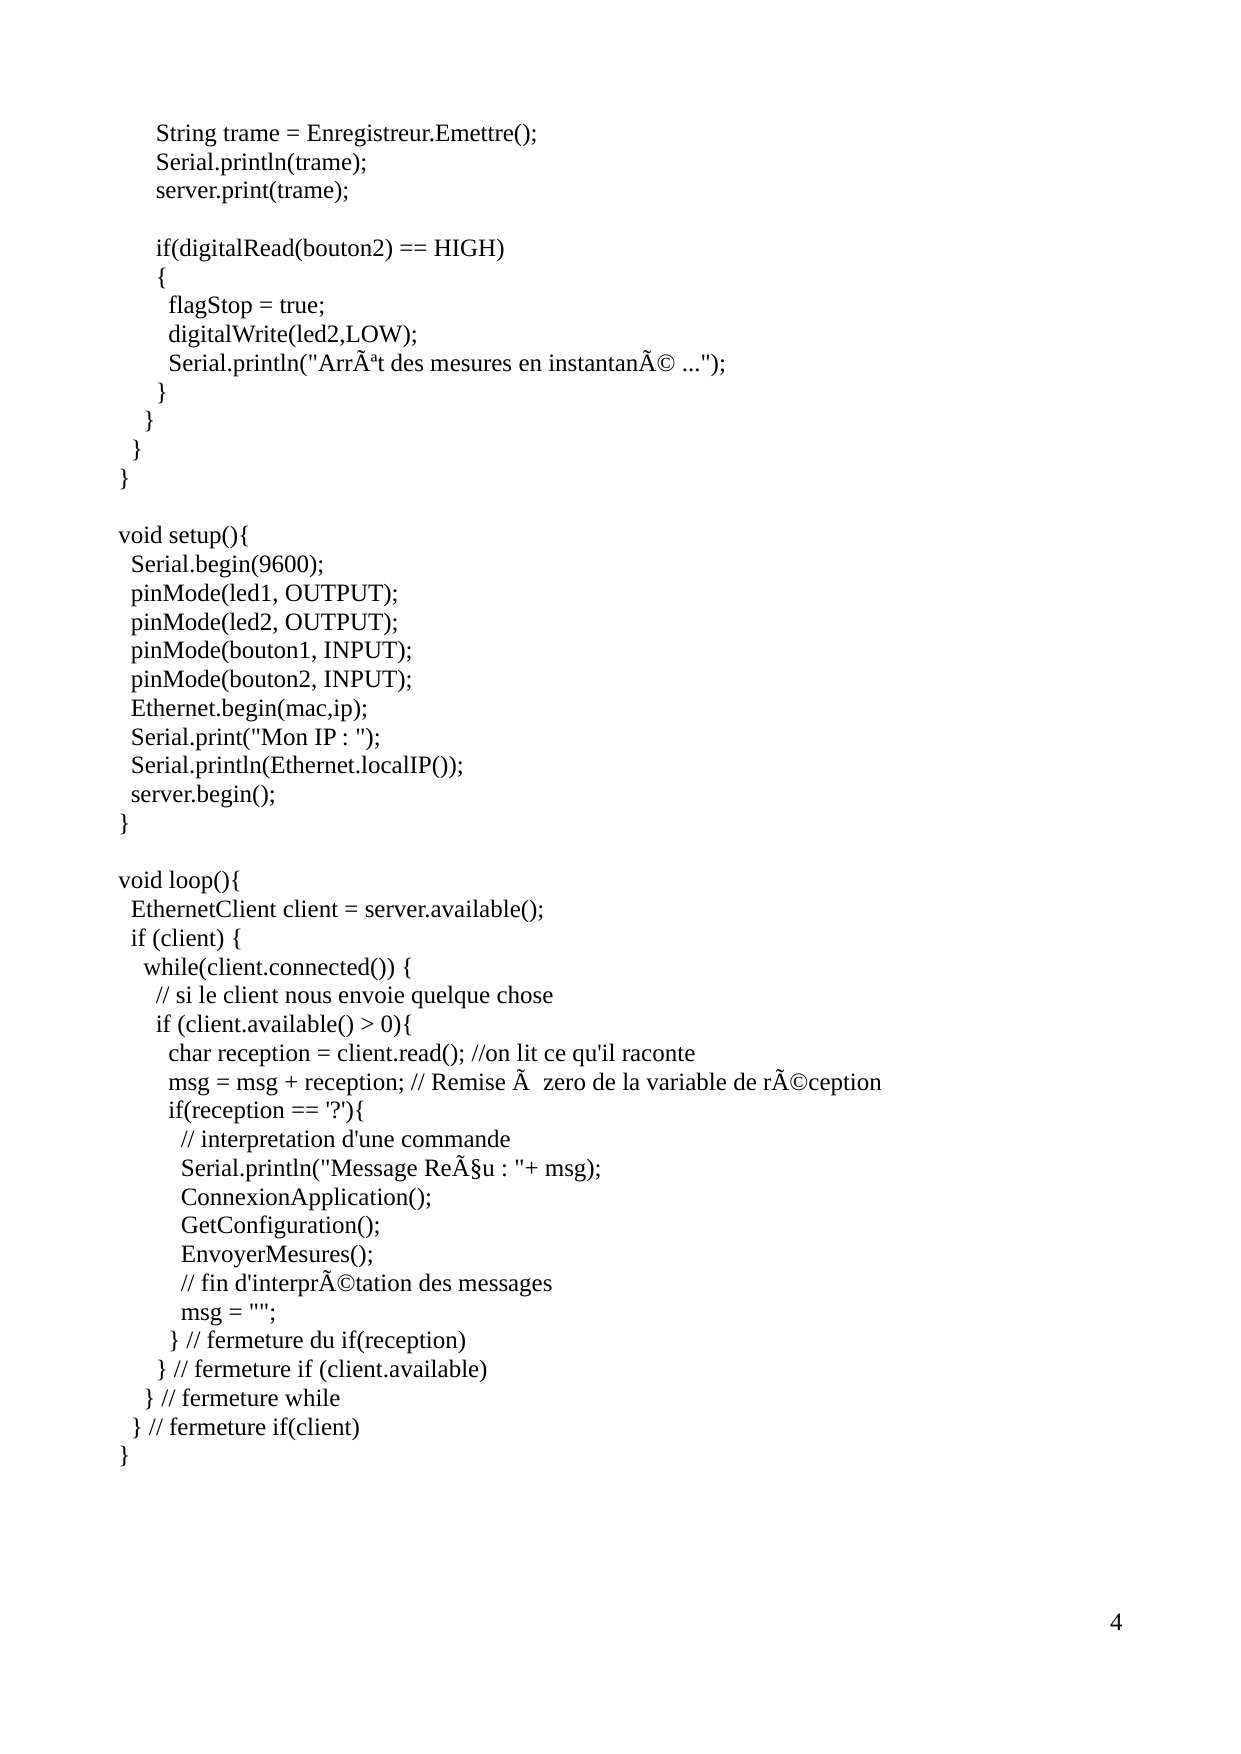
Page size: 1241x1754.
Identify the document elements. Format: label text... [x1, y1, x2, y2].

text String trame = Enregistreur.Emettre(); Serial.println(trame); server.print(trame); if(digitalRead(bouton2) == HIGH) { flagStop = true; digitalWrite(led2,LOW); Serial.println("ArrÃªt des mesures en instantanÃ© ..."); } } } } void setup(){ Serial.begin(9600); pinMode(led1, OUTPUT); pinMode(led2, OUTPUT); pinMode(bouton1, INPUT); pinMode(bouton2, INPUT); Ethernet.begin(mac,ip); Serial.print("Mon IP : "); Serial.println(Ethernet.localIP()); server.begin(); } void loop(){ EthernetClient client = server.available(); if (client) { while(client.connected()) { // si le client nous envoie quelque chose if (client.available() > 0){ char reception = client.read(); //on lit ce qu'il raconte msg = msg + reception; // Remise Ã zero de la variable de rÃ©ception if(reception == '?'){ // interpretation d'une commande Serial.println("Message ReÃ§u : "+ msg); ConnexionApplication(); GetConfiguration(); EnvoyerMesures(); // fin d'interprÃ©tation des messages msg = ""; } // fermeture du if(reception) } // fermeture if (client.available) } // fermeture while } // fermeture if(client) } [118, 118, 1122, 1498]
